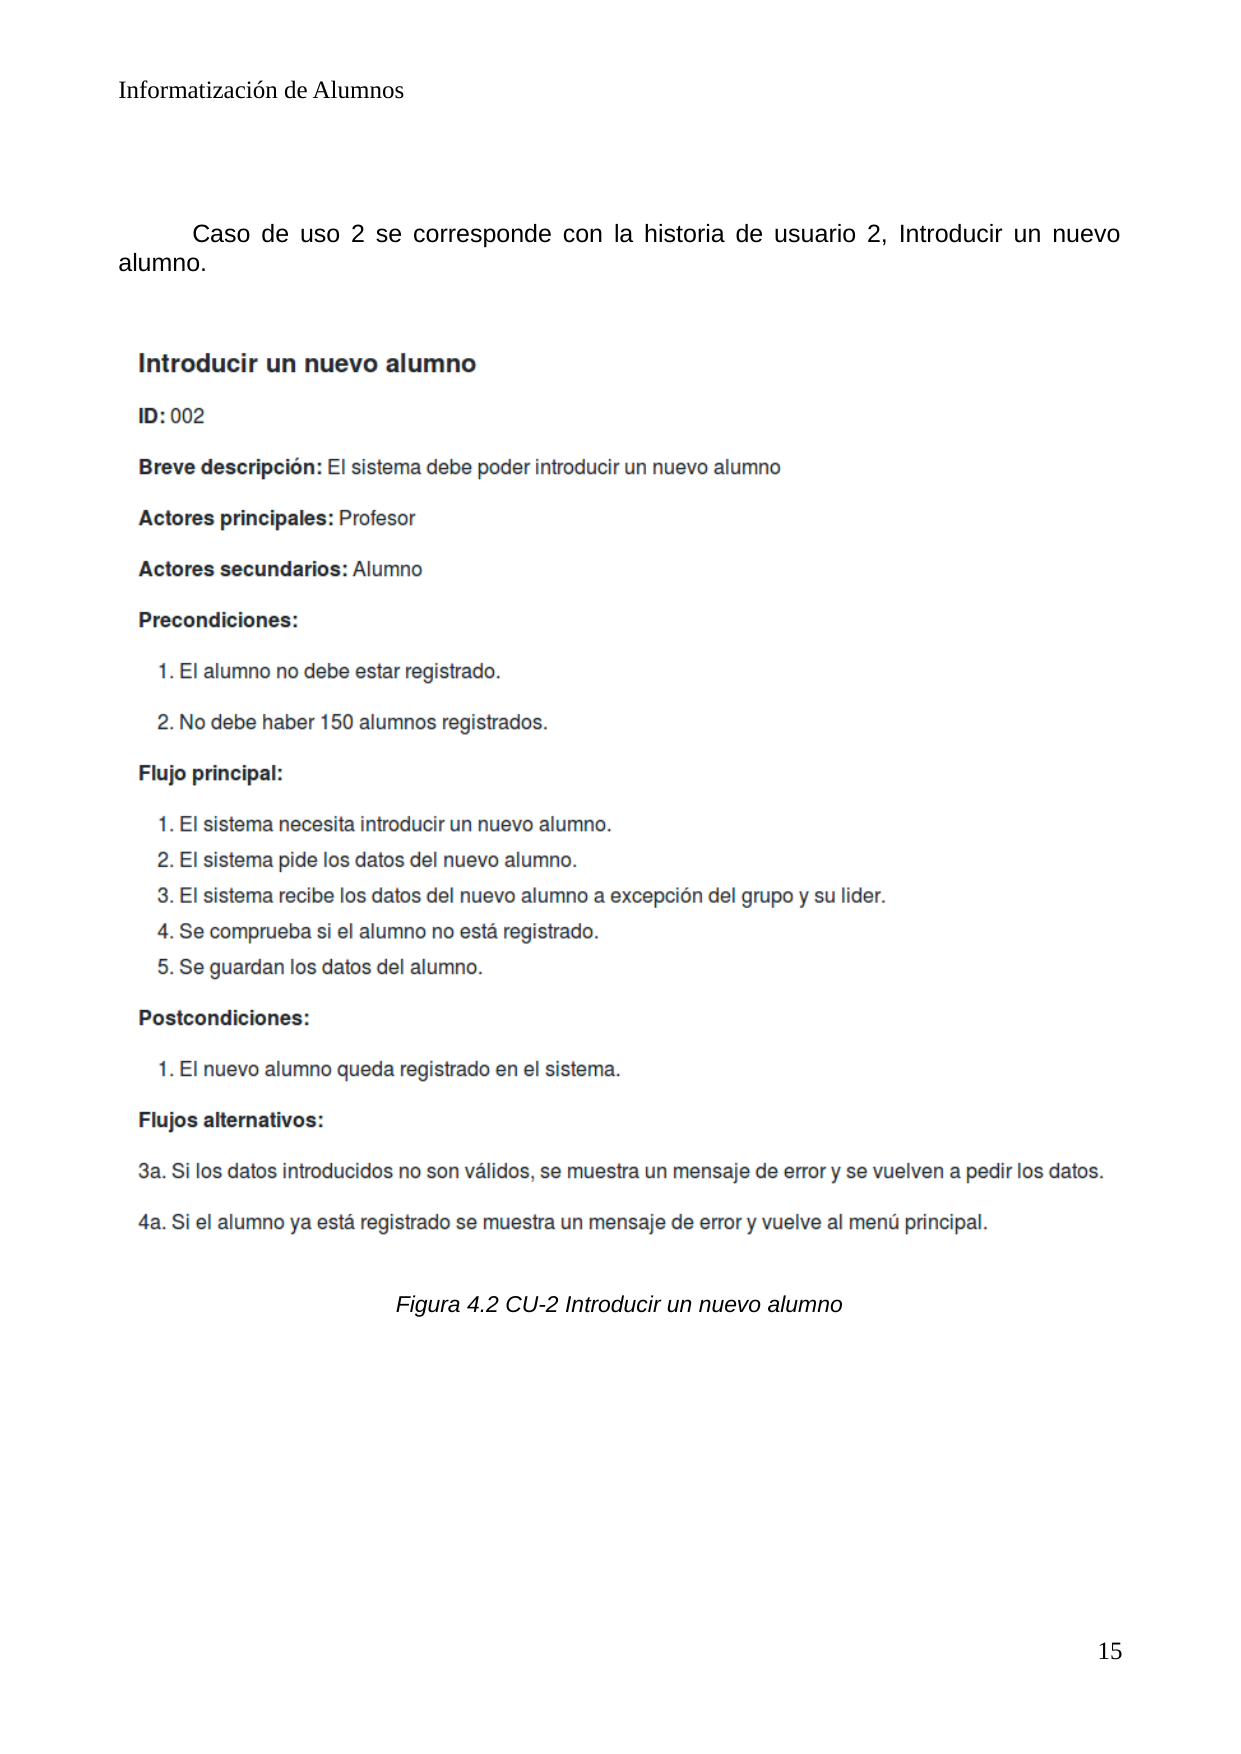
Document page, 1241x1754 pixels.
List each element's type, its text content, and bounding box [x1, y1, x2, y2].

text Figura 4.2 CU-2 Introducir un nuevo alumno [118, 1291, 1122, 1318]
text Caso de uso 2 se corresponde con la historia de usuario 2, Introducir un nuevo alumno. [118, 219, 1122, 276]
